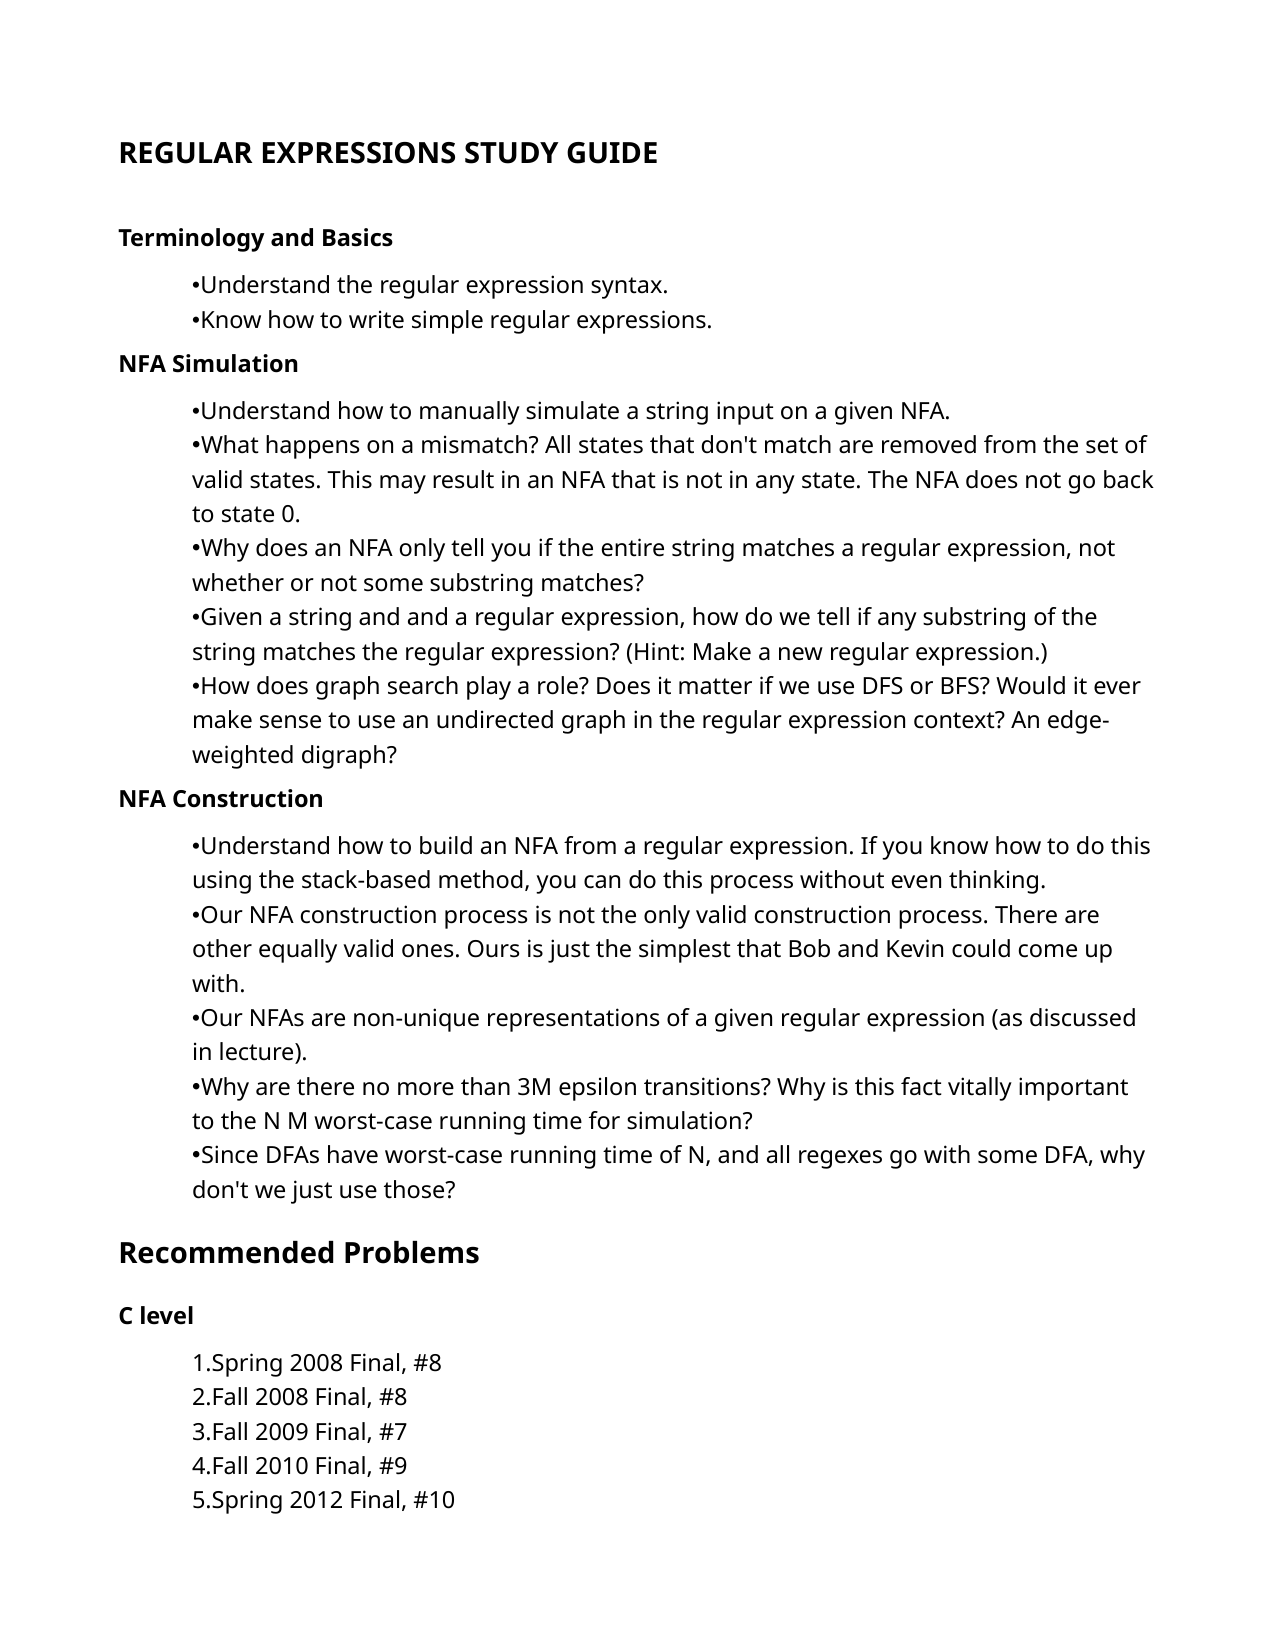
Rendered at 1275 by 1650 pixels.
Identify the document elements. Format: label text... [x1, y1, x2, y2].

list Since DFAs have worst-case running time of N, and all regexes go with some DFA, why don't we just use those? [118, 1136, 1157, 1205]
subtitle REGULAR EXPRESSIONS STUDY GUIDE [118, 133, 1157, 172]
text Terminology and Basics [118, 185, 1157, 254]
list What happens on a mismatch? All states that don't match are removed from the set of valid states. This may result in an NFA that is not in any state. The NFA does not go back to state 0. [118, 426, 1157, 529]
list Spring 2012 Final, #10 [118, 1481, 1157, 1516]
list Understand the regular expression syntax. [118, 266, 1157, 301]
subtitle Recommended Problems [118, 1232, 1157, 1272]
list Why are there no more than 3M epsilon transitions? Why is this fact vitally important to the N M worst-case running time for simulation? [118, 1068, 1157, 1136]
list Understand how to manually simulate a string input on a given NFA. [118, 392, 1157, 426]
list Fall 2009 Final, #7 [118, 1412, 1157, 1447]
subtitle C level [118, 1297, 1157, 1331]
text NFA Construction [118, 782, 1157, 814]
list Given a string and and a regular expression, how do we tell if any substring of the string matches the regular expression? (Hint: Make a new regular expression.) [118, 598, 1157, 667]
list Why does an NFA only tell you if the entire string matches a regular expression, not whether or not some substring matches? [118, 529, 1157, 598]
list Our NFAs are non-unique representations of a given regular expression (as discussed in lecture). [118, 999, 1157, 1068]
list How does graph search play a role? Does it matter if we use DFS or BFS? Would it ever make sense to use an undirected graph in the regular expression context? An edge-weighted digraph? [118, 667, 1157, 770]
list Our NFA construction process is not the only valid construction process. There are other equally valid ones. Ours is just the simplest that Bob and Kevin could come up with. [118, 896, 1157, 999]
list Know how to write simple regular expressions. [118, 301, 1157, 335]
list Fall 2010 Final, #9 [118, 1447, 1157, 1481]
list Understand how to build an NFA from a regular expression. If you know how to do this using the stack-based method, you can do this process without even thinking. [118, 827, 1157, 896]
text NFA Simulation [118, 347, 1157, 379]
list Spring 2008 Final, #8 [118, 1344, 1157, 1378]
list Fall 2008 Final, #8 [118, 1378, 1157, 1412]
